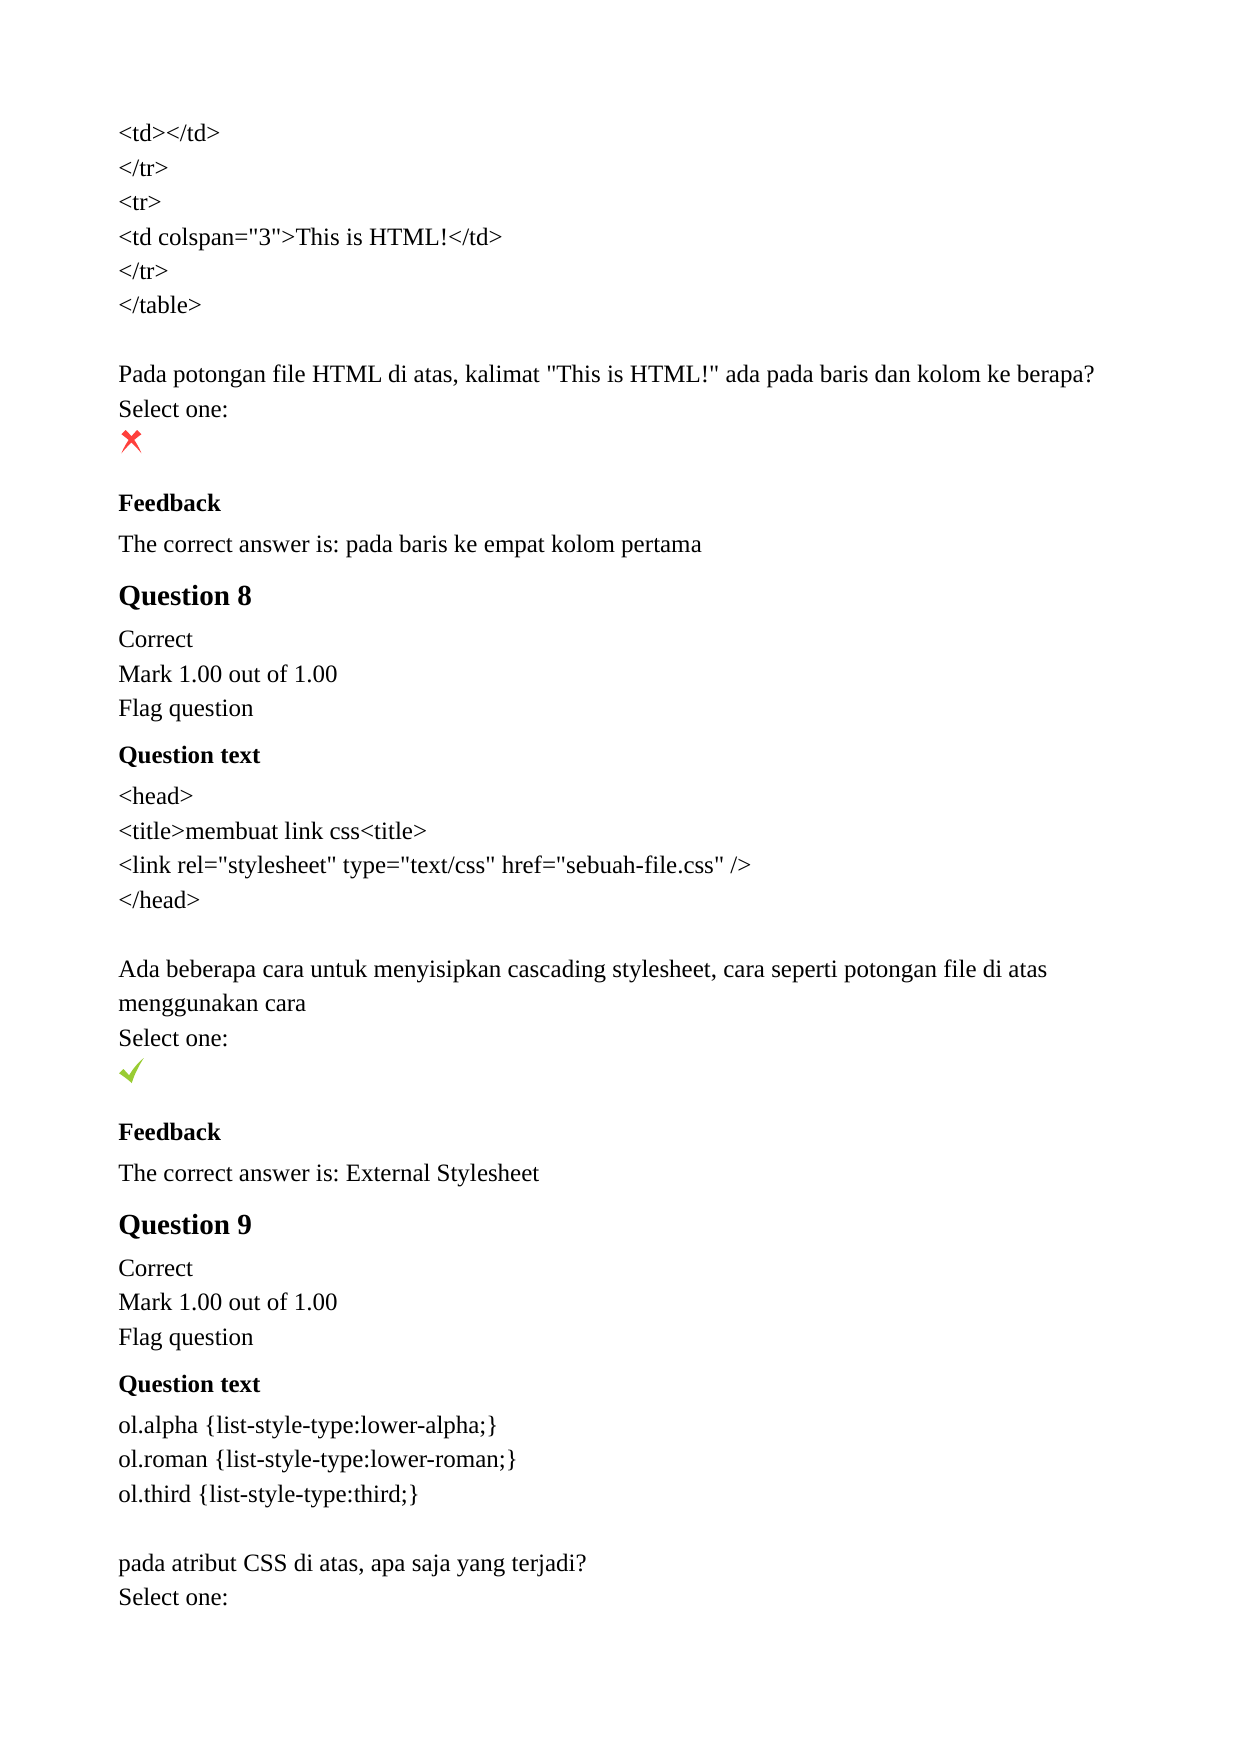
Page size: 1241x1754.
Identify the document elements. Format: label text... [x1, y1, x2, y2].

subtitle Question text [118, 740, 1122, 769]
subtitle Question 8 [118, 578, 1122, 612]
subtitle Feedback [118, 1117, 1122, 1145]
text Flag question [118, 693, 1122, 722]
text Correct [118, 624, 1122, 653]
text Select one: [118, 1023, 1122, 1051]
text The correct answer is: External Stylesheet [118, 1158, 1122, 1187]
text <head> <title>membuat link css<title> <link rel="stylesheet" type="text/css" href="sebuah-file.css" /> </head> Ada beberapa cara untuk menyisipkan cascading stylesheet, cara seperti potongan file di atas menggunakan cara [118, 781, 1122, 1017]
text Mark 1.00 out of 1.00 [118, 659, 1122, 687]
text Select one: [118, 1582, 1122, 1611]
text Correct [118, 1253, 1122, 1282]
text ol.alpha {list-style-type:lower-alpha;} ol.roman {list-style-type:lower-roman;} ol.third {list-style-type:third;} pada atribut CSS di atas, apa saja yang terjadi? [118, 1410, 1122, 1577]
text <td></td> </tr> <tr> <td colspan="3">This is HTML!</td> </tr> </table> Pada potongan file HTML di atas, kalimat "This is HTML!" ada pada baris dan kolom ke berapa? [118, 118, 1122, 388]
text Select one: [118, 394, 1122, 423]
subtitle Question text [118, 1369, 1122, 1398]
text Flag question [118, 1322, 1122, 1351]
text The correct answer is: pada baris ke empat kolom pertama [118, 529, 1122, 558]
subtitle Question 9 [118, 1207, 1122, 1240]
text Mark 1.00 out of 1.00 [118, 1287, 1122, 1316]
subtitle Feedback [118, 488, 1122, 517]
